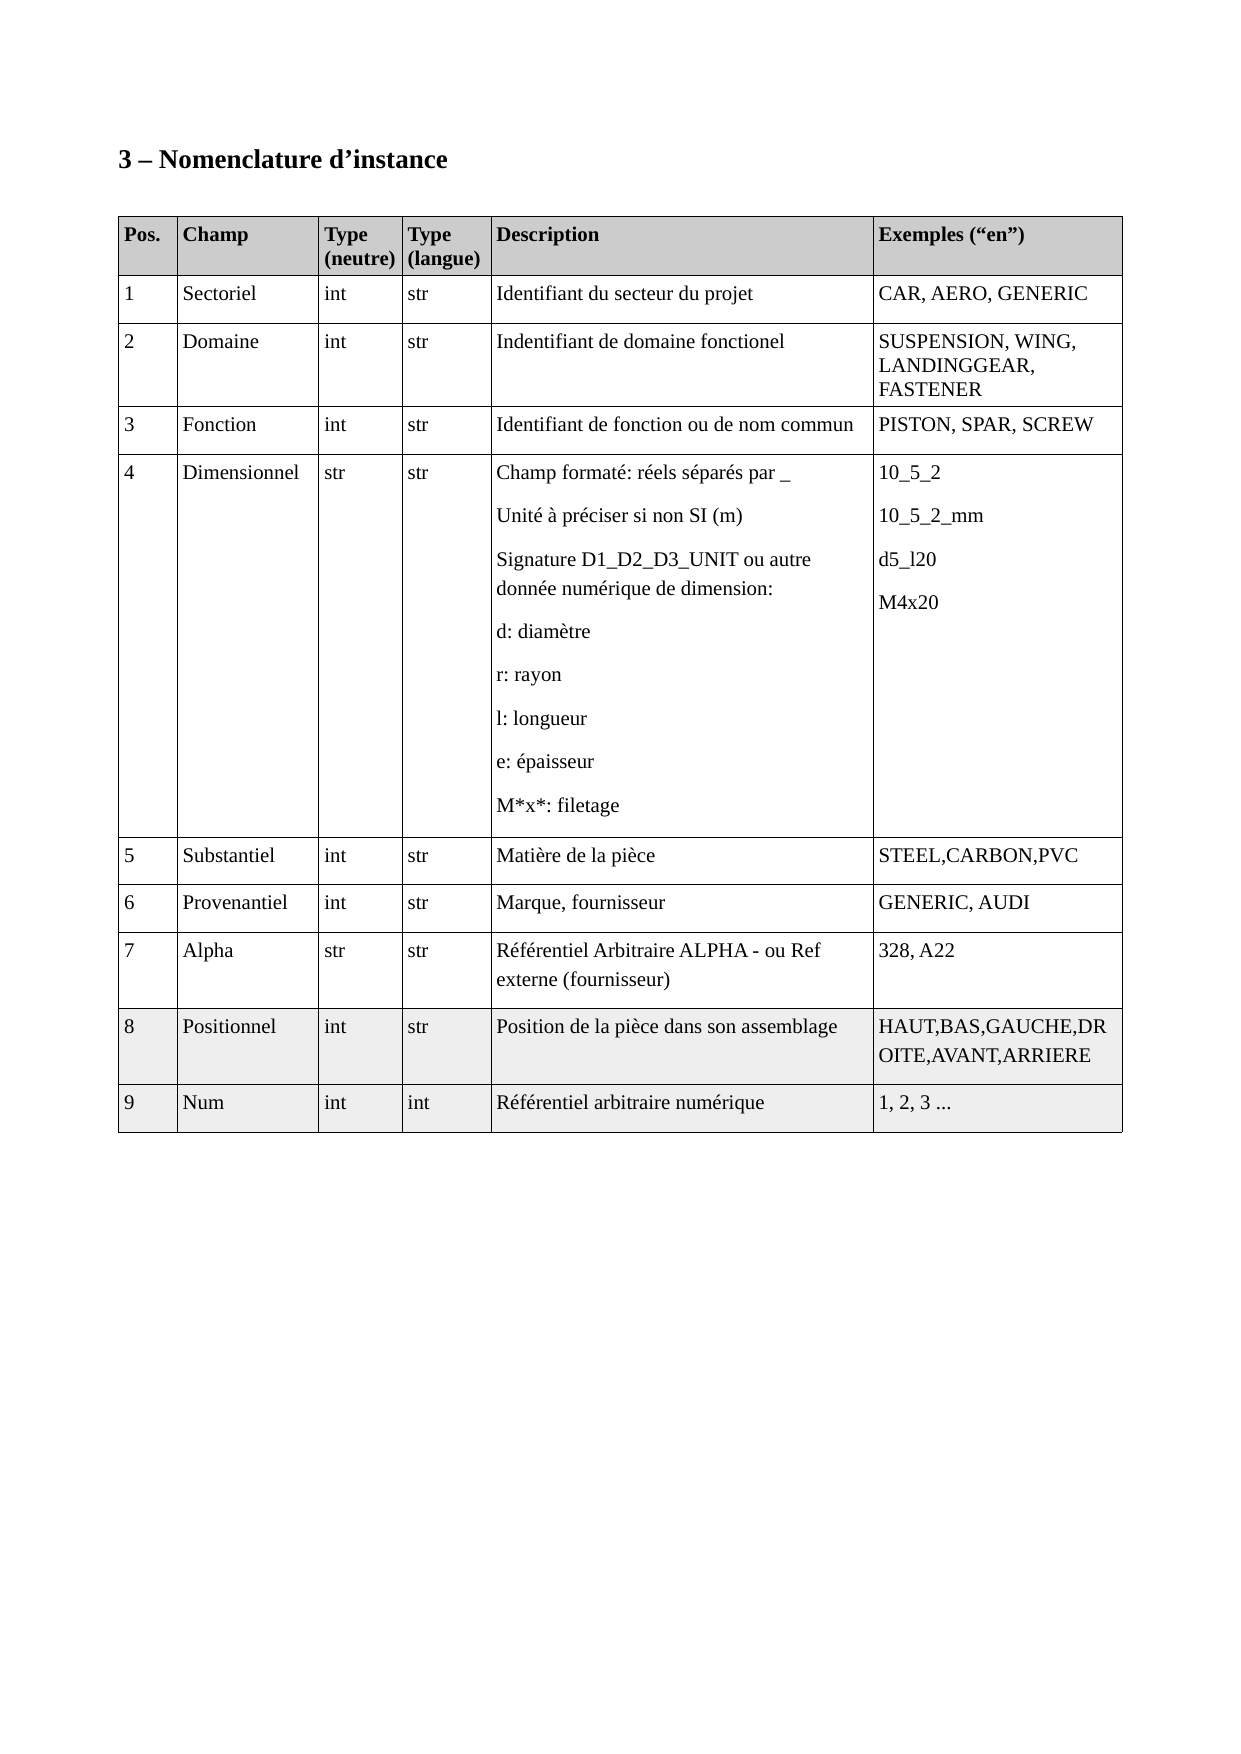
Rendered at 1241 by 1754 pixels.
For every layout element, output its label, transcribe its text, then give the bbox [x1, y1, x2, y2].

table_cell Fonction [178, 407, 318, 454]
table_cell Référentiel arbitraire numérique [492, 1085, 873, 1132]
table_cell Dimensionnel [178, 455, 318, 837]
table_header Type (langue) [403, 217, 491, 275]
table_cell 6 [119, 885, 177, 932]
table_cell str [403, 885, 491, 932]
table_cell 5 [119, 838, 177, 884]
table_cell HAUT,BAS,GAUCHE,DROITE,AVANT,ARRIERE [874, 1009, 1122, 1084]
table_cell int [319, 885, 402, 932]
table_cell 9 [119, 1085, 177, 1132]
table_cell 1 [119, 276, 177, 323]
table_cell str [319, 933, 402, 1008]
table_cell str [403, 276, 491, 323]
table_cell SUSPENSION, WING, LANDINGGEAR, FASTENER [874, 324, 1122, 406]
table_header Champ [178, 217, 318, 275]
table_cell 3 [119, 407, 177, 454]
table_cell Sectoriel [178, 276, 318, 323]
table_cell 1, 2, 3 ... [874, 1085, 1122, 1132]
table_cell str [403, 933, 491, 1008]
table_cell Marque, fournisseur [492, 885, 873, 932]
table_cell Num [178, 1085, 318, 1132]
table_cell 8 [119, 1009, 177, 1084]
table_cell Identifiant du secteur du projet [492, 276, 873, 323]
table_cell str [403, 1009, 491, 1084]
table_cell Domaine [178, 324, 318, 406]
table_cell CAR, AERO, GENERIC [874, 276, 1122, 323]
table_cell int [319, 838, 402, 884]
table_cell Alpha [178, 933, 318, 1008]
table_cell Indentifiant de domaine fonctionel [492, 324, 873, 406]
table_cell 4 [119, 455, 177, 837]
table_cell 7 [119, 933, 177, 1008]
subtitle 3 – Nomenclature d’instance [118, 143, 1122, 174]
table_cell Référentiel Arbitraire ALPHA - ou Ref externe (fournisseur) [492, 933, 873, 1008]
table_cell str [403, 838, 491, 884]
table_header Pos. [119, 217, 177, 275]
table_cell Champ formaté: réels séparés par _ Unité à préciser si non SI (m) Signature D1_D2_D3_UNIT ou autre donnée numérique de dimension: d: diamètre r: rayon l: longueur e: épaisseur M*x*: filetage [492, 455, 873, 837]
table_cell PISTON, SPAR, SCREW [874, 407, 1122, 454]
table_header Description [492, 217, 873, 275]
table_cell 10_5_2 10_5_2_mm d5_l20 M4x20 [874, 455, 1122, 837]
table_cell str [403, 407, 491, 454]
table_cell int [319, 407, 402, 454]
table_cell 328, A22 [874, 933, 1122, 1008]
table_cell Position de la pièce dans son assemblage [492, 1009, 873, 1084]
table_cell int [319, 1085, 402, 1132]
table_cell str [403, 455, 491, 837]
table_cell Provenantiel [178, 885, 318, 932]
table_header Exemples (“en”) [874, 217, 1122, 275]
table_cell int [319, 1009, 402, 1084]
table_cell Matière de la pièce [492, 838, 873, 884]
table_cell STEEL,CARBON,PVC [874, 838, 1122, 884]
table_cell str [319, 455, 402, 837]
table_cell Positionnel [178, 1009, 318, 1084]
table_cell Identifiant de fonction ou de nom commun [492, 407, 873, 454]
table_cell GENERIC, AUDI [874, 885, 1122, 932]
table_cell 2 [119, 324, 177, 406]
table_cell int [319, 276, 402, 323]
table_cell Substantiel [178, 838, 318, 884]
table_cell int [403, 1085, 491, 1132]
table_cell str [403, 324, 491, 406]
table_header Type (neutre) [319, 217, 402, 275]
table_cell int [319, 324, 402, 406]
